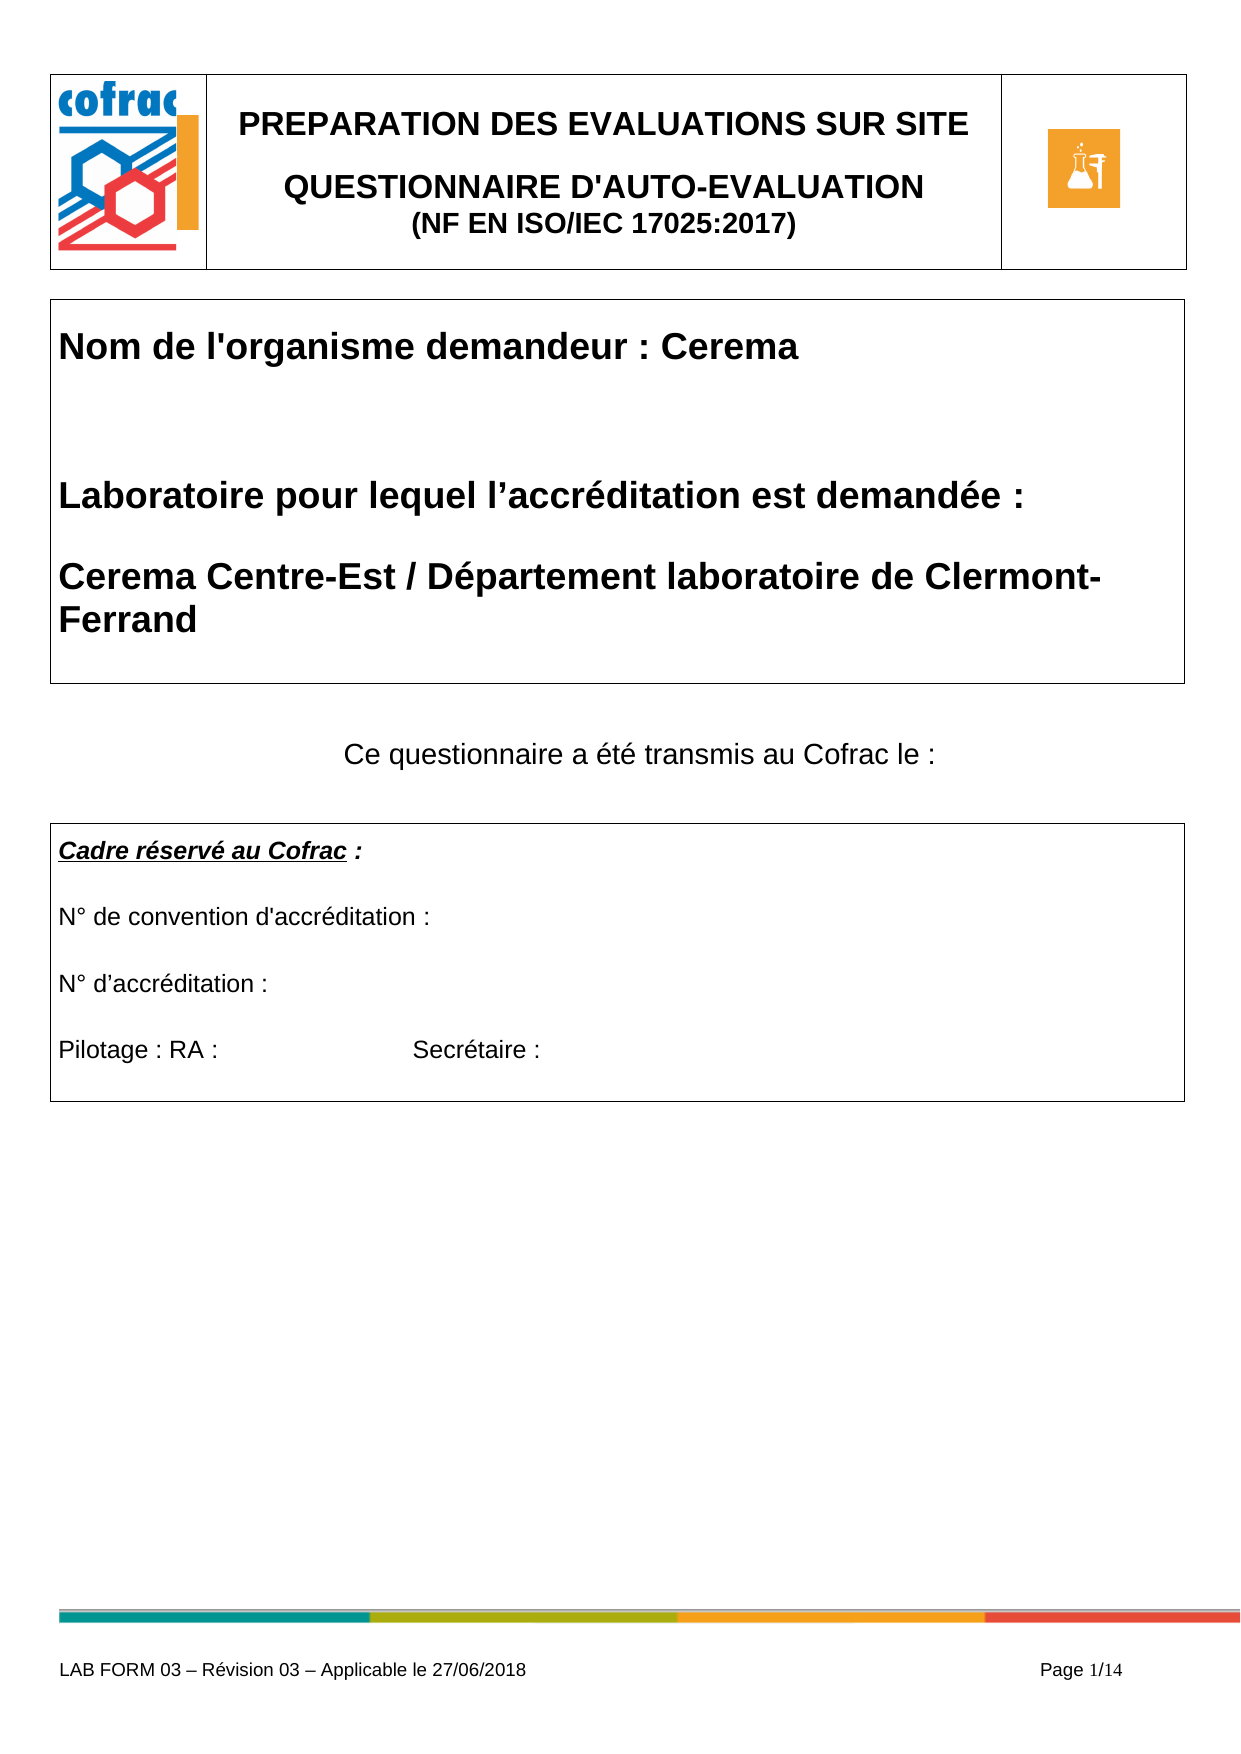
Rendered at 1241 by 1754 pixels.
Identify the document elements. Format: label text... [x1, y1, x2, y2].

picture [177, 115, 199, 230]
table_cell Ce questionnaire a été transmis au Cofrac le : [51, 684, 1185, 822]
table_header Nom de l'organisme demandeur : Cerema Laboratoire pour lequel l’accréditation est demandée : Cerema Centre-Est / Département laboratoire de Clermont-Ferrand [51, 300, 1184, 683]
picture [1046, 129, 1121, 208]
picture [59, 1609, 1241, 1624]
table_cell Cadre réservé au Cofrac : N° de convention d'accréditation : N° d’accréditation : Pilotage : RA : Secrétaire : [51, 824, 1184, 1101]
